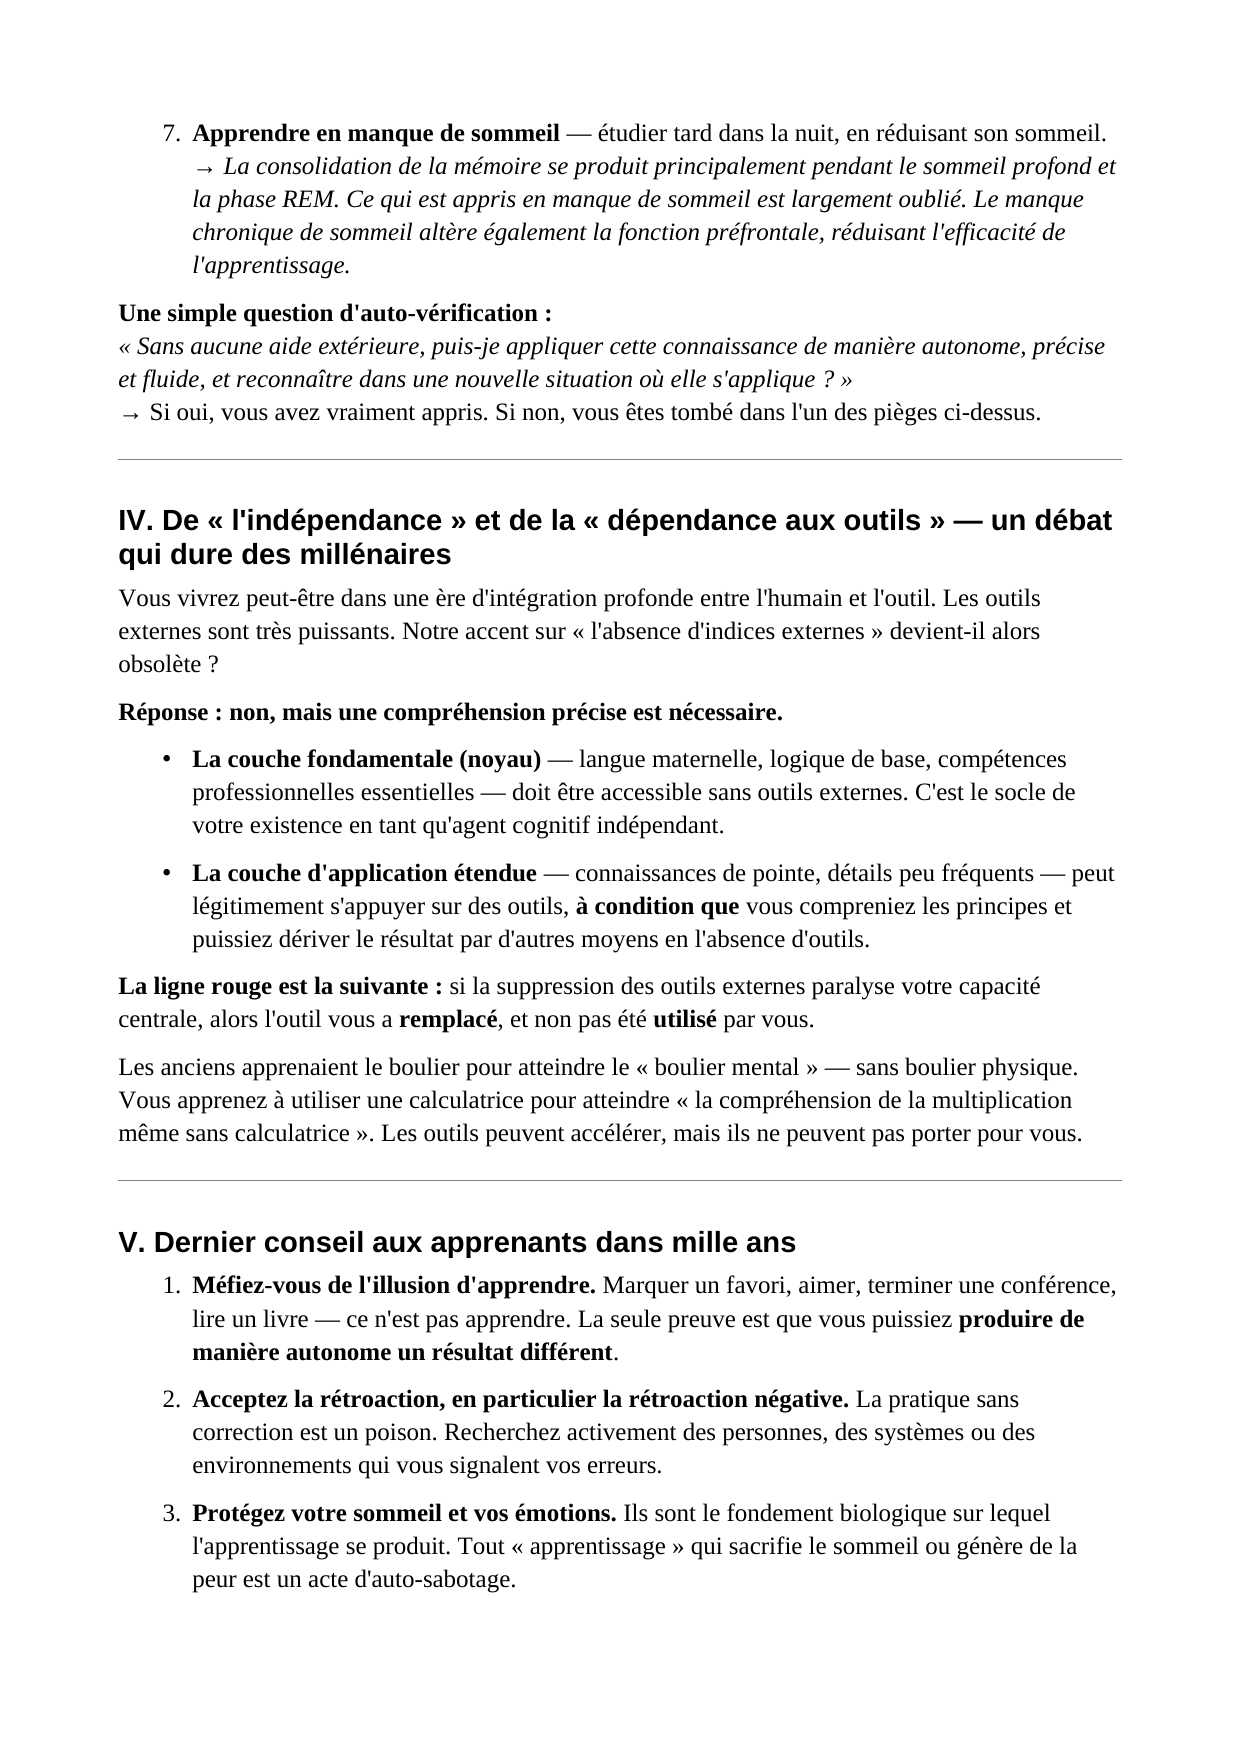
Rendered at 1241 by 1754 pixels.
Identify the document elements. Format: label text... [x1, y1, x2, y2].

text La ligne rouge est la suivante : si la suppression des outils externes paralyse votre capacité centrale, alors l'outil vous a remplacé, et non pas été utilisé par vous. [118, 971, 1122, 1033]
text Les anciens apprenaient le boulier pour atteindre le « boulier mental » — sans boulier physique. Vous apprenez à utiliser une calculatrice pour atteindre « la compréhension de la multiplication même sans calculatrice ». Les outils peuvent accélérer, mais ils ne peuvent pas porter pour vous. [118, 1052, 1122, 1147]
subtitle IV. De « l'indépendance » et de la « dépendance aux outils » — un débat qui dure des millénaires [118, 503, 1122, 570]
list La couche fondamentale (noyau) — langue maternelle, logique de base, compétences professionnelles essentielles — doit être accessible sans outils externes. C'est le socle de votre existence en tant qu'agent cognitif indépendant. [162, 744, 1122, 839]
list Protégez votre sommeil et vos émotions. Ils sont le fondement biologique sur lequel l'apprentissage se produit. Tout « apprentissage » qui sacrifie le sommeil ou génère de la peur est un acte d'auto-sabotage. [162, 1498, 1122, 1593]
list Méfiez-vous de l'illusion d'apprendre. Marquer un favori, aimer, terminer une conférence, lire un livre — ce n'est pas apprendre. La seule preuve est que vous puissiez produire de manière autonome un résultat différent. [162, 1271, 1122, 1365]
text Une simple question d'auto-vérification : « Sans aucune aide extérieure, puis-je appliquer cette connaissance de manière autonome, précise et fluide, et reconnaître dans une nouvelle situation où elle s'applique ? » → Si oui, vous avez vraiment appris. Si non, vous êtes tombé dans l'un des pièges ci-dessus. [118, 298, 1122, 426]
list La couche d'application étendue — connaissances de pointe, détails peu fréquents — peut légitimement s'appuyer sur des outils, à condition que vous compreniez les principes et puissiez dériver le résultat par d'autres moyens en l'absence d'outils. [162, 858, 1122, 953]
list Acceptez la rétroaction, en particulier la rétroaction négative. La pratique sans correction est un poison. Recherchez activement des personnes, des systèmes ou des environnements qui vous signalent vos erreurs. [162, 1384, 1122, 1479]
text Vous vivrez peut-être dans une ère d'intégration profonde entre l'humain et l'outil. Les outils externes sont très puissants. Notre accent sur « l'absence d'indices externes » devient-il alors obsolète ? [118, 583, 1122, 678]
list Apprendre en manque de sommeil — étudier tard dans la nuit, en réduisant son sommeil. → La consolidation de la mémoire se produit principalement pendant le sommeil profond et la phase REM. Ce qui est appris en manque de sommeil est largement oublié. Le manque chronique de sommeil altère également la fonction préfrontale, réduisant l'efficacité de l'apprentissage. [162, 118, 1122, 279]
text Réponse : non, mais une compréhension précise est nécessaire. [118, 697, 1122, 725]
subtitle V. Dernier conseil aux apprenants dans mille ans [118, 1224, 1122, 1258]
